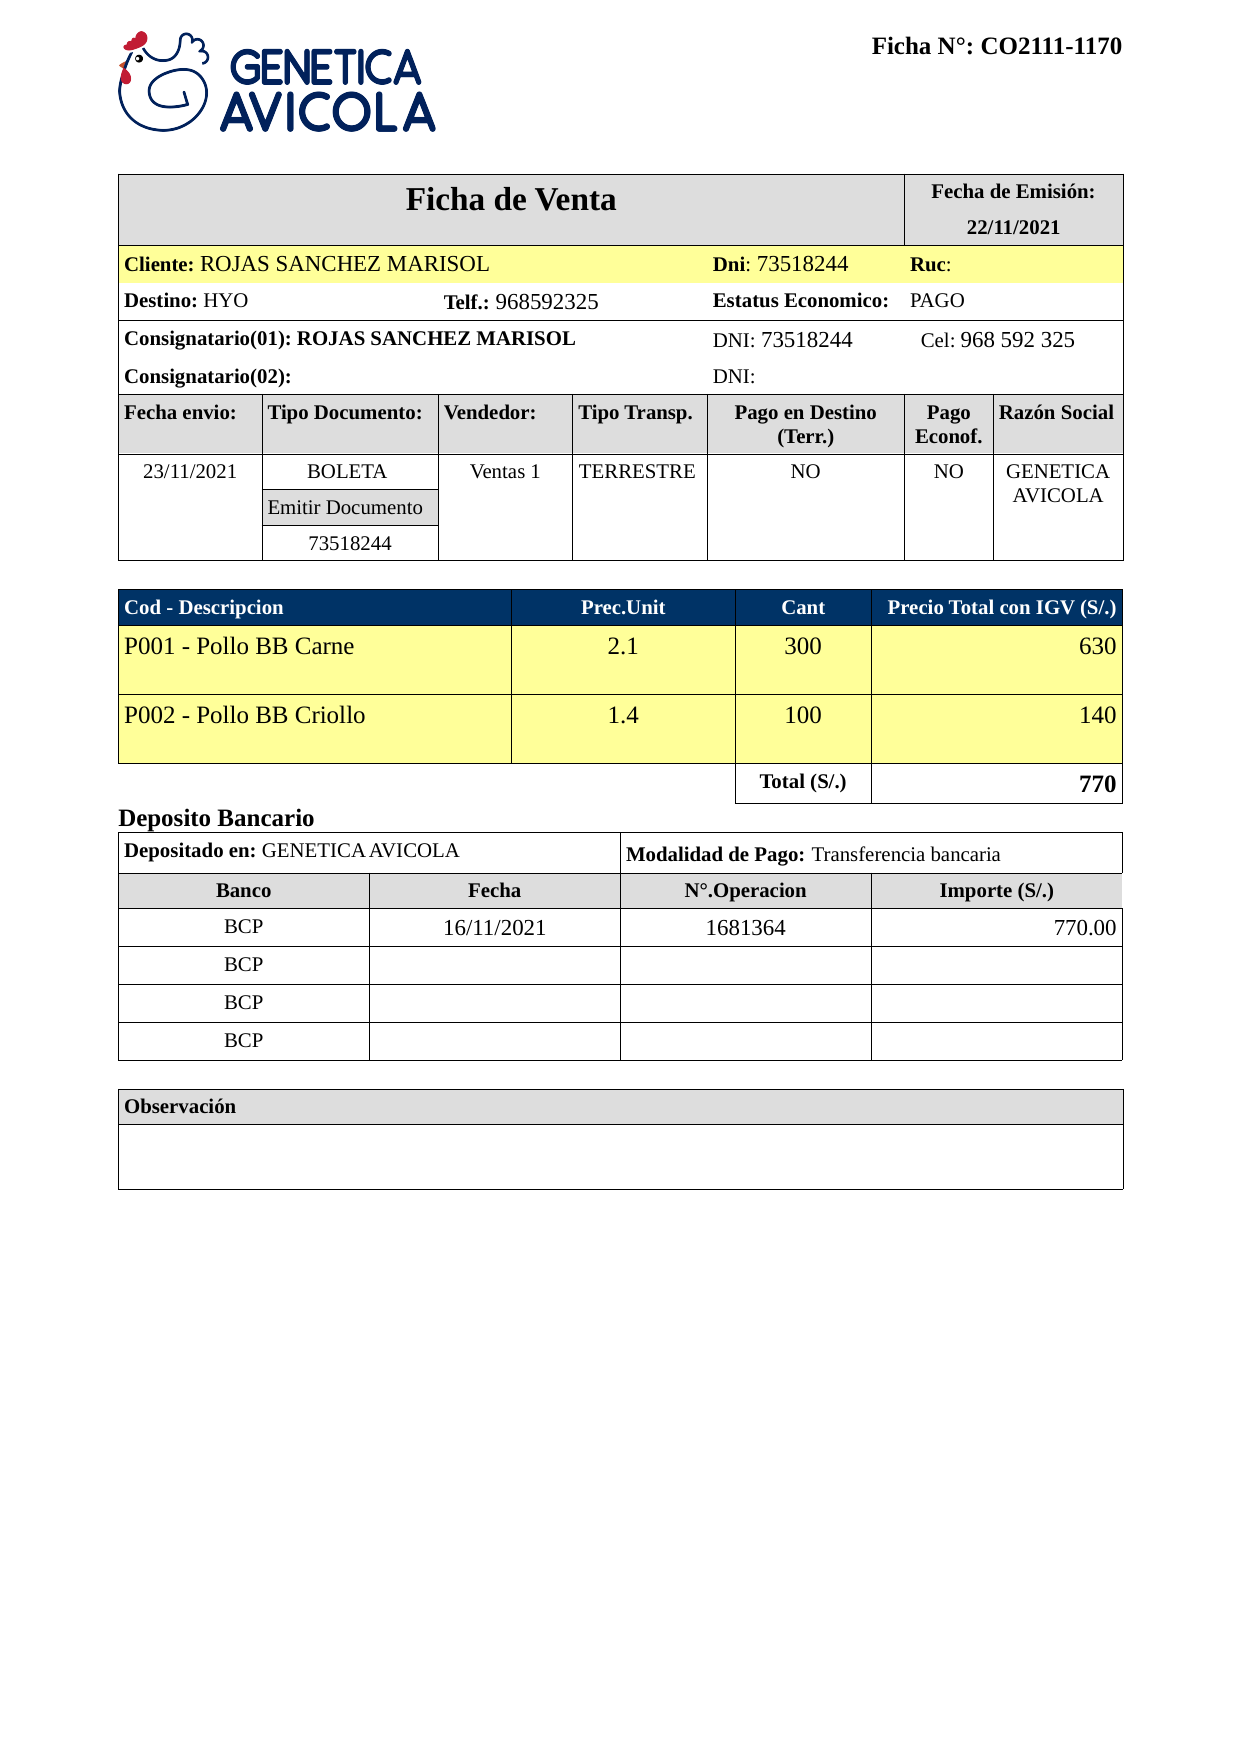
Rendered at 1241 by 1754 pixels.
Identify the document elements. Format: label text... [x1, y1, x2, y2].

table_cell 300 [736, 626, 871, 694]
table_cell Pago Econof. [905, 395, 993, 453]
table_cell [621, 947, 871, 984]
table_cell Tipo Transp. [573, 395, 707, 453]
table_cell [370, 1023, 620, 1060]
table_cell Vendedor: [439, 395, 572, 453]
table_cell Ventas 1 [439, 455, 572, 560]
table_cell GENETICA AVICOLA [994, 455, 1123, 560]
table_cell Importe (S/.) [872, 874, 1122, 908]
table_cell BOLETA [263, 455, 438, 489]
table_header Prec.Unit [512, 590, 735, 625]
table_cell Banco [119, 874, 369, 908]
table_cell N°.Operacion [621, 874, 871, 908]
table_cell Dni: 73518244 [707, 246, 904, 283]
table_cell 22/11/2021 [905, 209, 1123, 245]
table_cell Destino: HYO [119, 283, 438, 320]
table_cell 100 [736, 695, 871, 763]
table_cell NO [905, 455, 993, 560]
table_cell [872, 1023, 1122, 1060]
table_cell PAGO [904, 283, 1123, 320]
table_header Precio Total con IGV (S/.) [872, 590, 1122, 625]
table_cell BCP [119, 909, 369, 946]
table_header Ficha de Venta [119, 175, 904, 245]
table_header Modalidad de Pago: Transferencia bancaria [621, 833, 1122, 872]
table_cell Cel: 968 592 325 [915, 321, 1123, 358]
table_cell [119, 1125, 1123, 1189]
table_header Cod - Descripcion [119, 590, 511, 625]
table_cell TERRESTRE [573, 455, 707, 560]
table_cell [621, 985, 871, 1022]
table_cell BCP [119, 1023, 369, 1060]
table_cell 23/11/2021 [119, 455, 262, 560]
table_cell 1681364 [621, 909, 871, 946]
table_cell Emitir Documento [263, 490, 438, 525]
table_cell Estatus Economico: [707, 283, 904, 320]
table_cell [118, 764, 511, 803]
table_cell NO [708, 455, 904, 560]
table_cell Ruc: [904, 246, 1123, 283]
table_cell Consignatario(01): ROJAS SANCHEZ MARISOL [119, 321, 707, 358]
table_cell 2.1 [512, 626, 735, 694]
table_cell P001 - Pollo BB Carne [119, 626, 511, 694]
table_cell Total (S/.) [736, 764, 871, 803]
table_cell Razón Social [994, 395, 1123, 453]
table_cell [370, 947, 620, 984]
table_header Depositado en: GENETICA AVICOLA [119, 833, 620, 872]
table_cell [872, 947, 1122, 984]
table_cell Fecha envio: [119, 395, 262, 453]
table_cell [370, 985, 620, 1022]
table_cell DNI: 73518244 [707, 321, 915, 358]
table_cell Tipo Documento: [263, 395, 438, 453]
table_cell 630 [872, 626, 1122, 694]
table_cell Pago en Destino (Terr.) [708, 395, 904, 453]
table_cell Telf.: 968592325 [438, 283, 707, 320]
table_cell Consignatario(02): [119, 358, 707, 394]
table_header Fecha de Emisión: [905, 175, 1123, 209]
table_cell [621, 1023, 871, 1060]
table_cell Cliente: ROJAS SANCHEZ MARISOL [119, 246, 707, 283]
table_cell DNI: [707, 358, 1123, 394]
table_cell 16/11/2021 [370, 909, 620, 946]
table_header Observación [119, 1090, 1123, 1124]
table_cell 1.4 [512, 695, 735, 763]
picture [118, 31, 436, 132]
table_cell BCP [119, 947, 369, 984]
table_cell [511, 764, 735, 803]
table_cell BCP [119, 985, 369, 1022]
table_cell [872, 985, 1122, 1022]
text Deposito Bancario [118, 803, 1122, 832]
table_cell Fecha [370, 874, 620, 908]
table_cell 770.00 [872, 909, 1122, 946]
table_cell P002 - Pollo BB Criollo [119, 695, 511, 763]
table_cell 770 [872, 764, 1122, 803]
table_header Cant [736, 590, 871, 625]
table_cell 73518244 [263, 526, 438, 560]
table_cell 140 [872, 695, 1122, 763]
